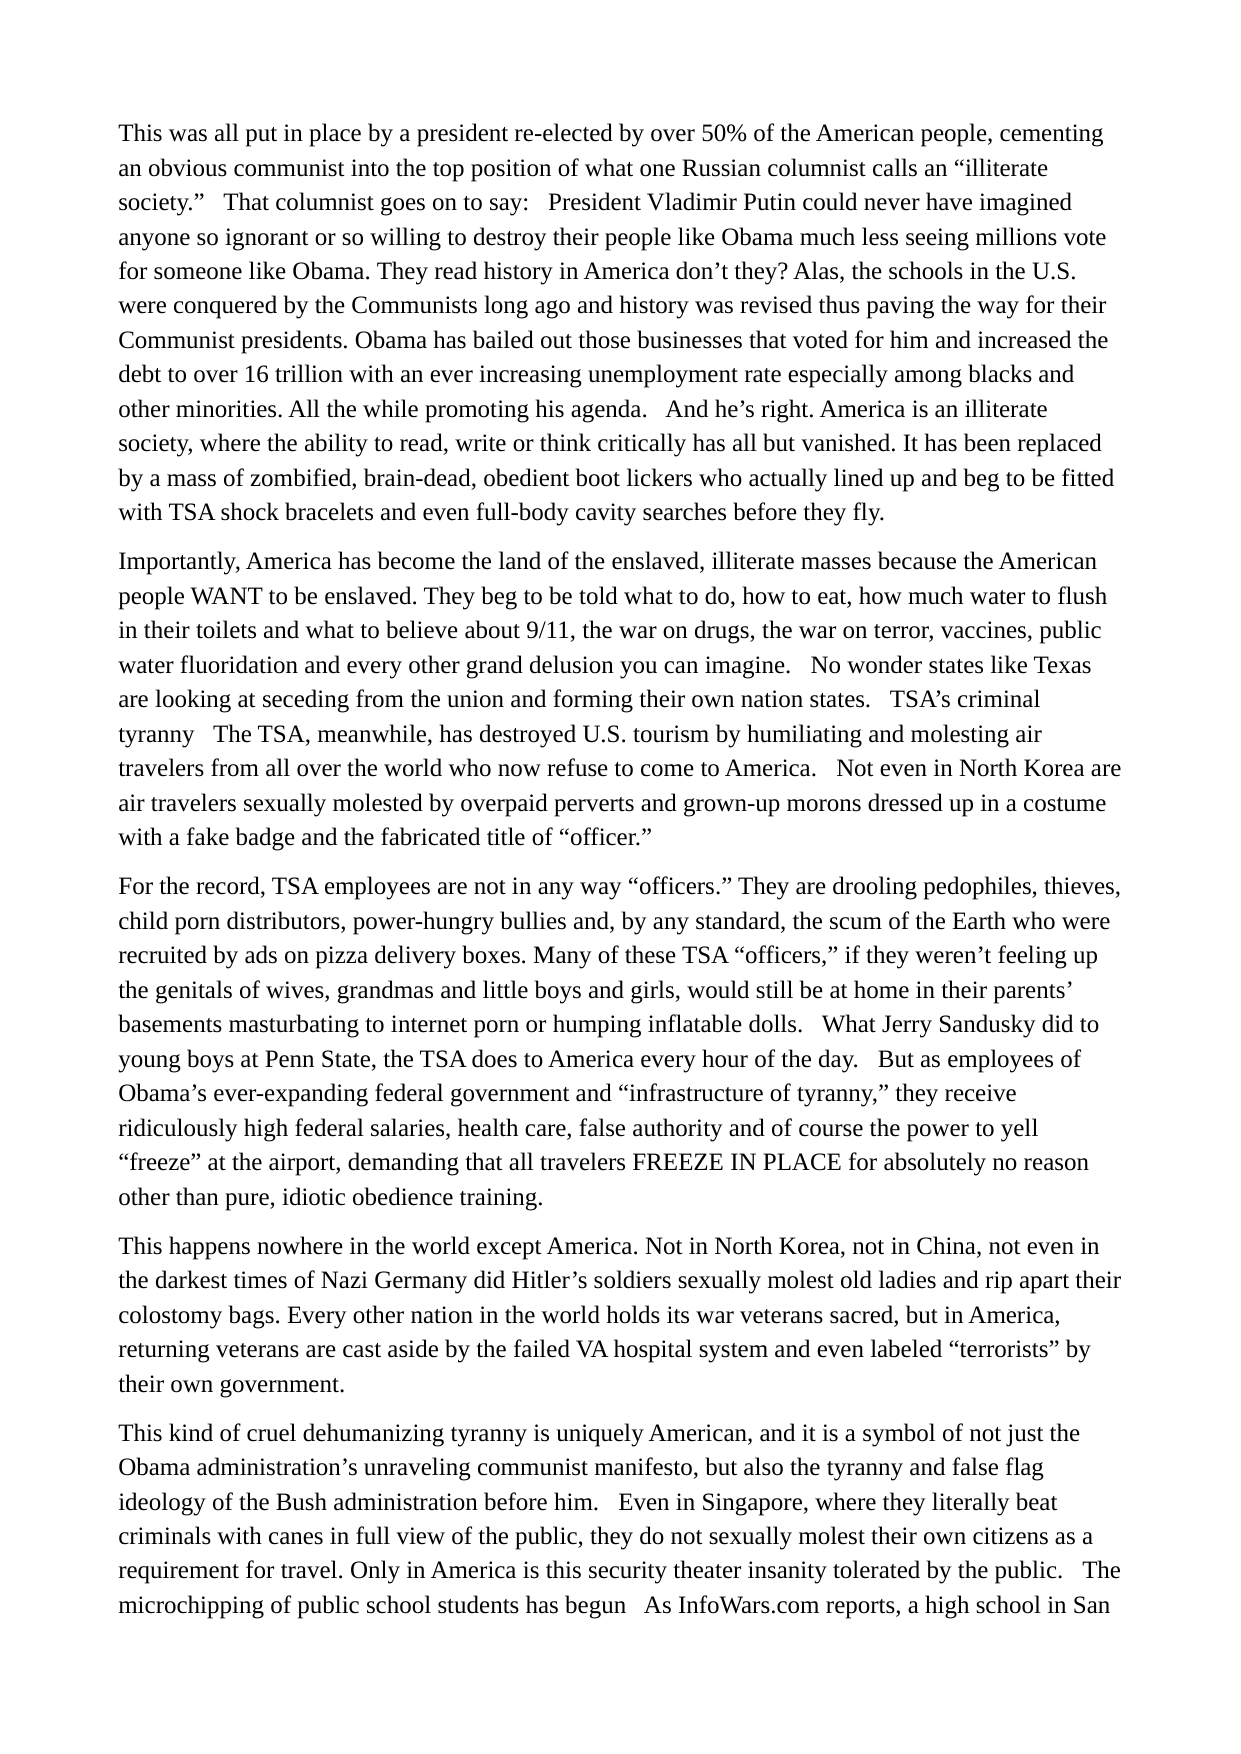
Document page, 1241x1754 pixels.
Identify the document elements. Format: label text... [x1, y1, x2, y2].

text This happens nowhere in the world except America. Not in North Korea, not in China, not even in the darkest times of Nazi Germany did Hitler’s soldiers sexually molest old ladies and rip apart their colostomy bags. Every other nation in the world holds its war veterans sacred, but in America, returning veterans are cast aside by the failed VA hospital system and even labeled “terrorists” by their own government. [118, 1231, 1122, 1397]
text For the record, TSA employees are not in any way “officers.” They are drooling pedophiles, thieves, child porn distributors, power-hungry bullies and, by any standard, the scum of the Earth who were recruited by ads on pizza delivery boxes. Many of these TSA “officers,” if they weren’t feeling up the genitals of wives, grandmas and little boys and girls, would still be at home in their parents’ basements masturbating to internet porn or humping inflatable dolls. What Jerry Sandusky did to young boys at Penn State, the TSA does to America every hour of the day. But as employees of Obama’s ever-expanding federal government and “infrastructure of tyranny,” they receive ridiculously high federal salaries, health care, false authority and of course the power to yell “freeze” at the airport, demanding that all travelers FREEZE IN PLACE for absolutely no reason other than pure, idiotic obedience training. [118, 871, 1122, 1210]
text Importantly, America has become the land of the enslaved, illiterate masses because the American people WANT to be enslaved. They beg to be told what to do, how to eat, how much water to flush in their toilets and what to believe about 9/11, the war on drugs, the war on terror, vaccines, public water fluoridation and every other grand delusion you can imagine. No wonder states like Texas are looking at seceding from the union and forming their own nation states. TSA’s criminal tyranny The TSA, meanwhile, has destroyed U.S. tourism by humiliating and molesting air travelers from all over the world who now refuse to come to America. Not even in North Korea are air travelers sexually molested by overpaid perverts and grown-up morons dressed up in a costume with a fake badge and the fabricated title of “officer.” [118, 546, 1122, 851]
text This was all put in place by a president re-elected by over 50% of the American people, cementing an obvious communist into the top position of what one Russian columnist calls an “illiterate society.” That columnist goes on to say: President Vladimir Putin could never have imagined anyone so ignorant or so willing to destroy their people like Obama much less seeing millions vote for someone like Obama. They read history in America don’t they? Alas, the schools in the U.S. were conquered by the Communists long ago and history was revised thus paving the way for their Communist presidents. Obama has bailed out those businesses that voted for him and increased the debt to over 16 trillion with an ever increasing unemployment rate especially among blacks and other minorities. All the while promoting his agenda. And he’s right. America is an illiterate society, where the ability to read, write or think critically has all but vanished. It has been replaced by a mass of zombified, brain-dead, obedient boot lickers who actually lined up and beg to be fitted with TSA shock bracelets and even full-body cavity searches before they fly. [118, 118, 1122, 526]
text This kind of cruel dehumanizing tyranny is uniquely American, and it is a symbol of not just the Obama administration’s unraveling communist manifesto, but also the tyranny and false flag ideology of the Bush administration before him. Even in Singapore, where they literally beat criminals with canes in full view of the public, they do not sexually molest their own citizens as a requirement for travel. Only in America is this security theater insanity tolerated by the public. The microchipping of public school students has begun As InfoWars.com reports, a high school in San [118, 1418, 1122, 1619]
